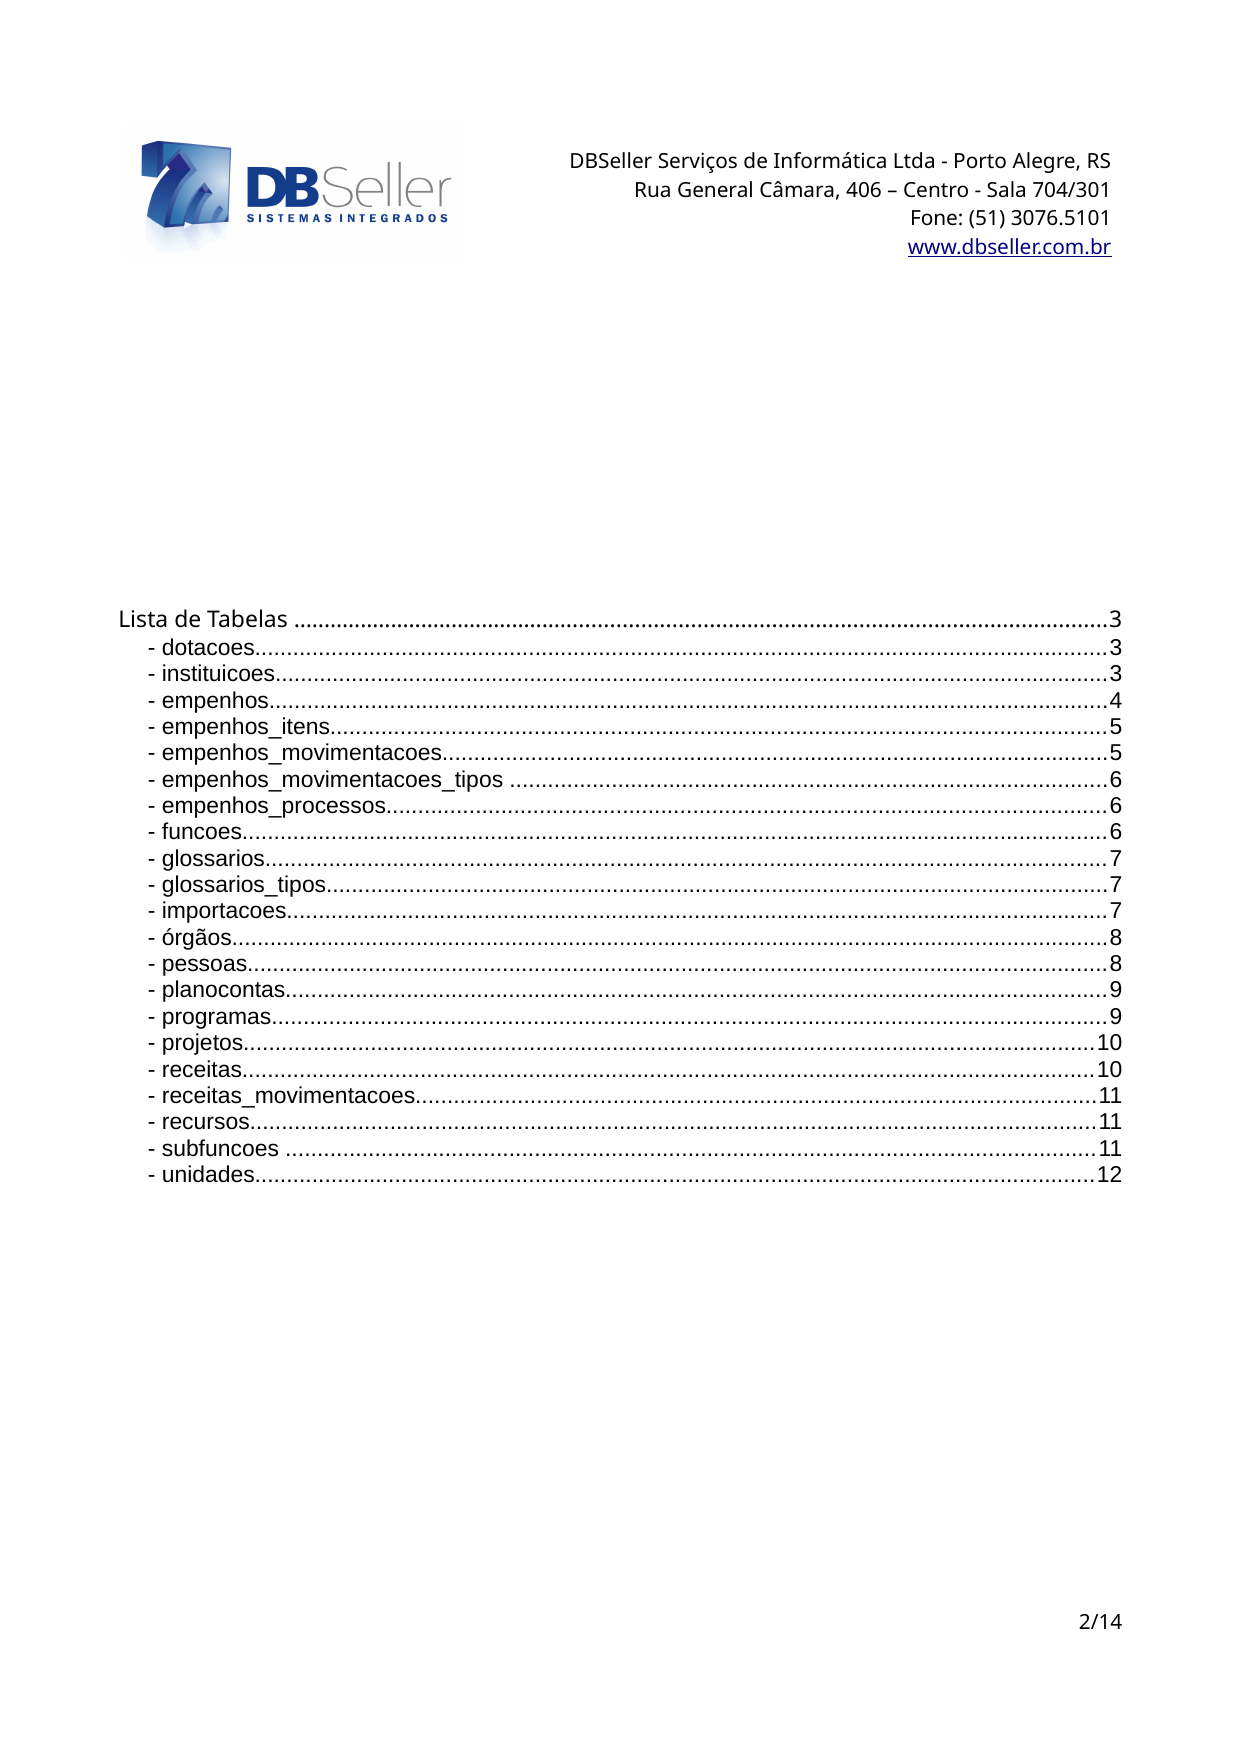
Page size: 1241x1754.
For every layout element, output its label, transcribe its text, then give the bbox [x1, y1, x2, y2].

text - recursos 11 [148, 1108, 1122, 1134]
text - planocontas 9 [148, 976, 1122, 1003]
text - órgãos 8 [148, 924, 1122, 950]
text - empenhos_movimentacoes_tipos 6 [148, 766, 1122, 792]
text - empenhos_processos 6 [148, 792, 1122, 818]
text - glossarios_tipos 7 [148, 871, 1122, 897]
text - unidades 12 [148, 1161, 1122, 1187]
text - empenhos 4 [148, 687, 1122, 713]
text - empenhos_movimentacoes 5 [148, 739, 1122, 766]
text - receitas 10 [148, 1056, 1122, 1082]
text - instituicoes 3 [148, 660, 1122, 687]
text - projetos 10 [148, 1029, 1122, 1056]
picture [126, 125, 463, 260]
text - glossarios 7 [148, 845, 1122, 871]
text - dotacoes 3 [148, 634, 1122, 660]
text - importacoes 7 [148, 897, 1122, 924]
text - subfuncoes 11 [148, 1134, 1122, 1161]
text - pessoas 8 [148, 950, 1122, 976]
text Lista de Tabelas 3 [118, 603, 1122, 634]
text - funcoes 6 [148, 818, 1122, 845]
text - empenhos_itens 5 [148, 713, 1122, 739]
text - programas 9 [148, 1003, 1122, 1029]
text - receitas_movimentacoes 11 [148, 1082, 1122, 1108]
